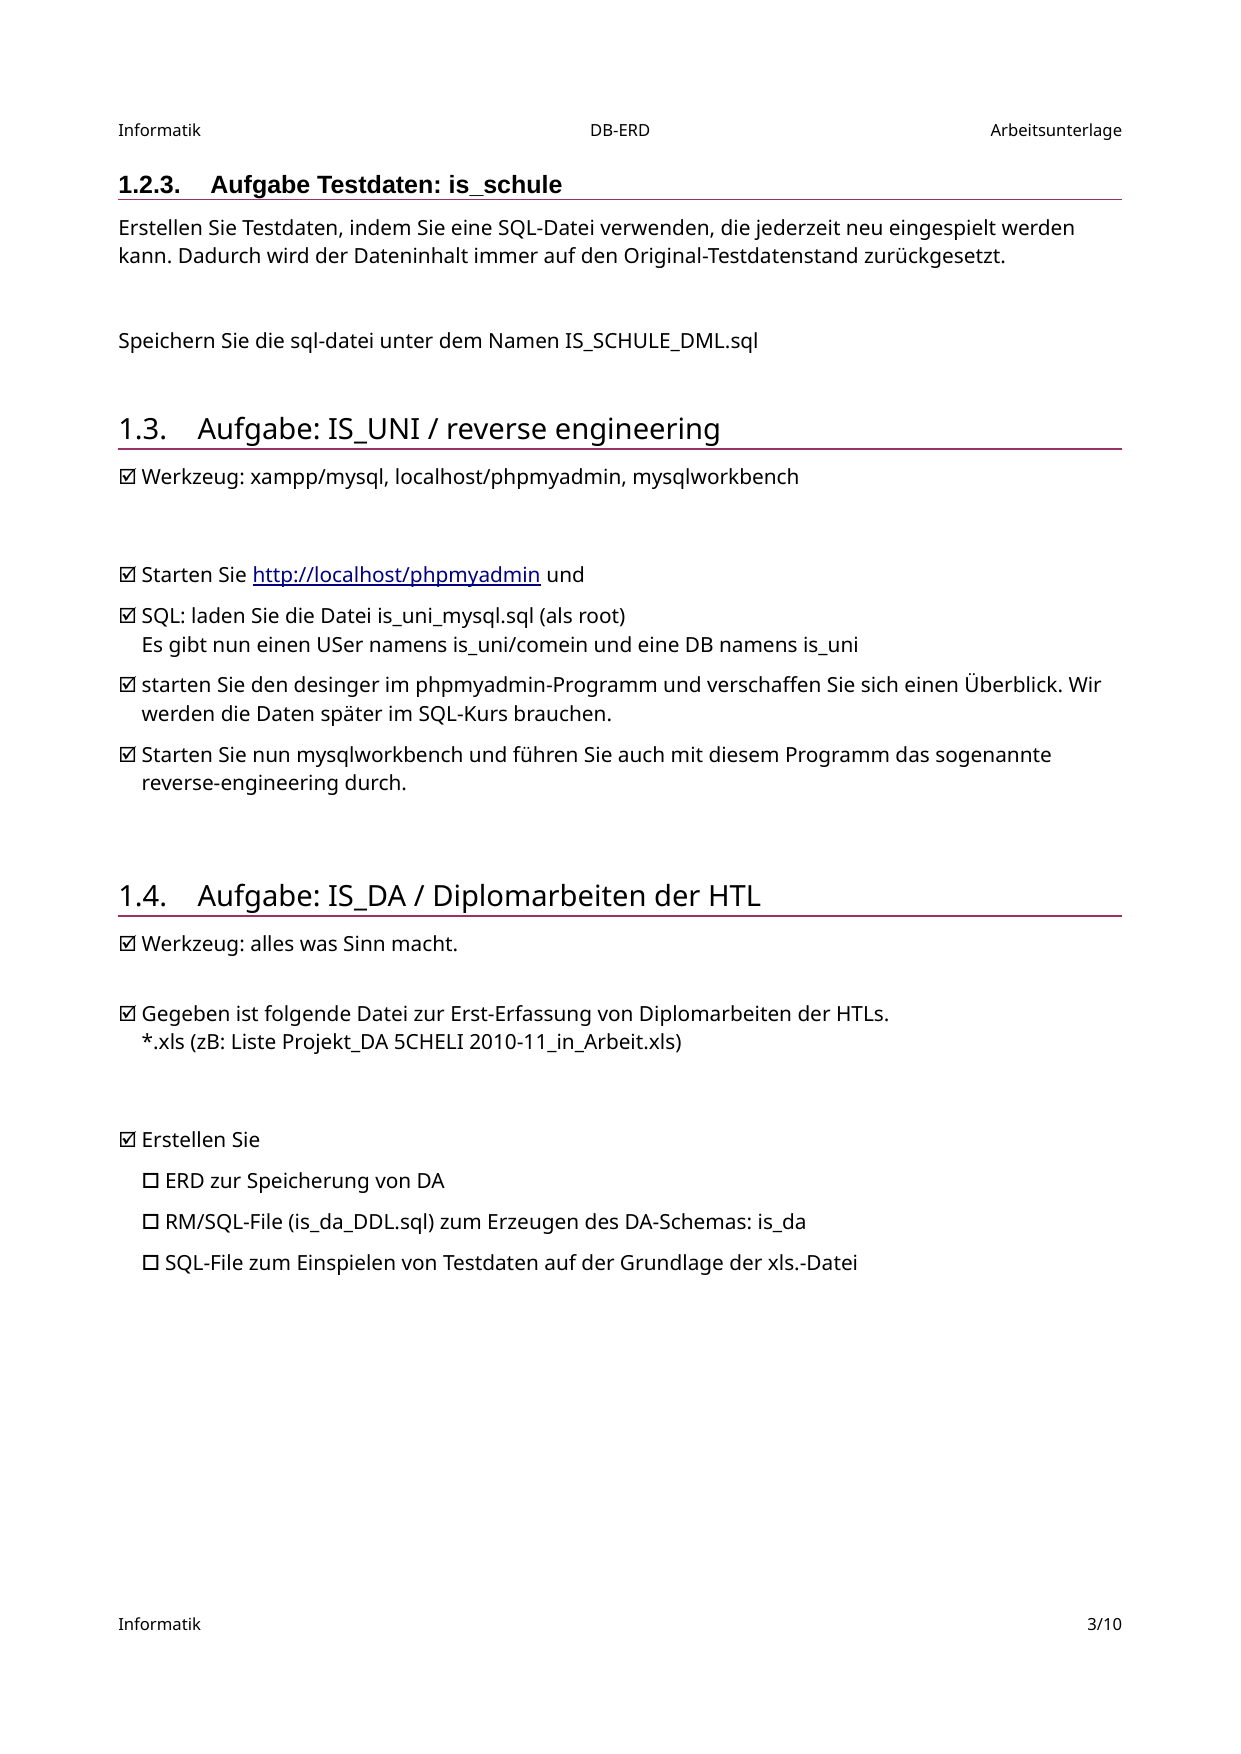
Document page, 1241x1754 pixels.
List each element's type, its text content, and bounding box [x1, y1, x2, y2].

list SQL-File zum Einspielen von Testdaten auf der Grundlage der xls.-Datei [141, 1248, 1122, 1276]
list Starten Sie http://localhost/phpmyadmin und [118, 560, 1122, 589]
subtitle Aufgabe: IS_UNI / reverse engineering [118, 408, 1122, 448]
list Werkzeug: xampp/mysql, localhost/phpmyadmin, mysqlworkbench [118, 462, 1122, 548]
list starten Sie den desinger im phpmyadmin-Programm und verschaffen Sie sich einen Überblick. Wir werden die Daten später im SQL-Kurs brauchen. [118, 671, 1122, 727]
text Speichern Sie die sql-datei unter dem Namen IS_SCHULE_DML.sql [118, 326, 1122, 383]
text Erstellen Sie Testdaten, indem Sie eine SQL-Datei verwenden, die jederzeit neu eingespielt werden kann. Dadurch wird der Dateninhalt immer auf den Original-Testdatenstand zurückgesetzt. [118, 213, 1122, 269]
list Starten Sie nun mysqlworkbench und führen Sie auch mit diesem Programm das sogenannte reverse-engineering durch. [118, 740, 1122, 797]
list SQL: laden Sie die Datei is_uni_mysql.sql (als root) Es gibt nun einen USer namens is_uni/comein und eine DB namens is_uni [118, 601, 1122, 658]
list Gegeben ist folgende Datei zur Erst-Erfassung von Diplomarbeiten der HTLs. *.xls (zB: Liste Projekt_DA 5CHELI 2010-11_in_Arbeit.xls) [118, 999, 1122, 1113]
subtitle Aufgabe Testdaten: is_schule [118, 170, 1122, 199]
subtitle Aufgabe: IS_DA / Diplomarbeiten der HTL [118, 875, 1122, 915]
list RM/SQL-File (is_da_DDL.sql) zum Erzeugen des DA-Schemas: is_da [141, 1207, 1122, 1236]
list Werkzeug: alles was Sinn macht. [118, 929, 1122, 986]
list ERD zur Speicherung von DA [141, 1166, 1122, 1194]
list Erstellen Sie [118, 1125, 1122, 1154]
